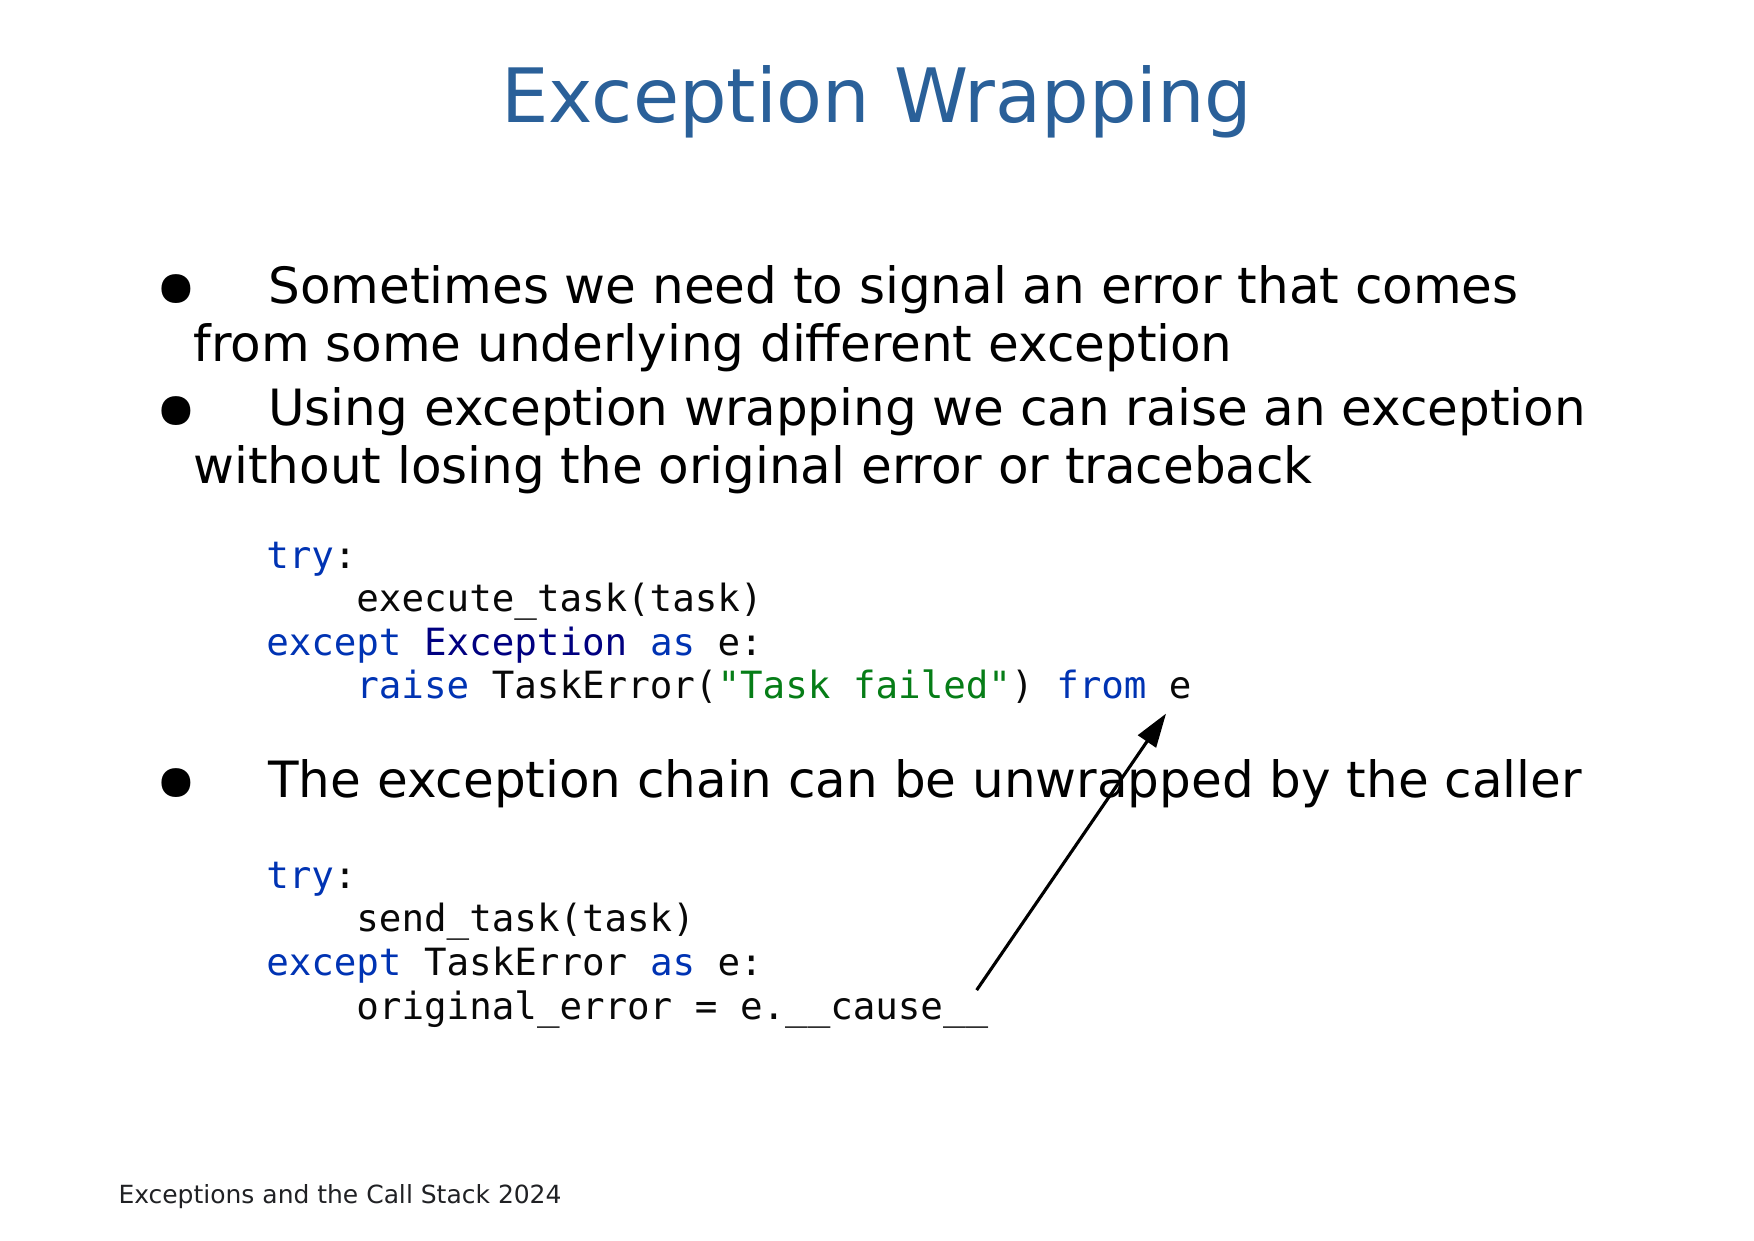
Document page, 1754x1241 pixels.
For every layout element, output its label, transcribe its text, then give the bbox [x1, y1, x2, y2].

list Sometimes we need to signal an error that comes from some underlying different exception [156, 257, 1636, 373]
text try: send_task(task) except TaskError as e: original_error = e.__cause__ [266, 853, 1636, 1028]
list The exception chain can be unwrapped by the caller [156, 751, 1137, 810]
list The exception chain can be unwrapped by the caller [1103, 751, 1636, 810]
text try: execute_task(task) except Exception as e: raise TaskError("Task failed") from e [266, 533, 1636, 708]
list Using exception wrapping we can raise an exception without losing the original error or traceback [156, 379, 1636, 496]
text Exception Wrapping [118, 53, 1636, 140]
